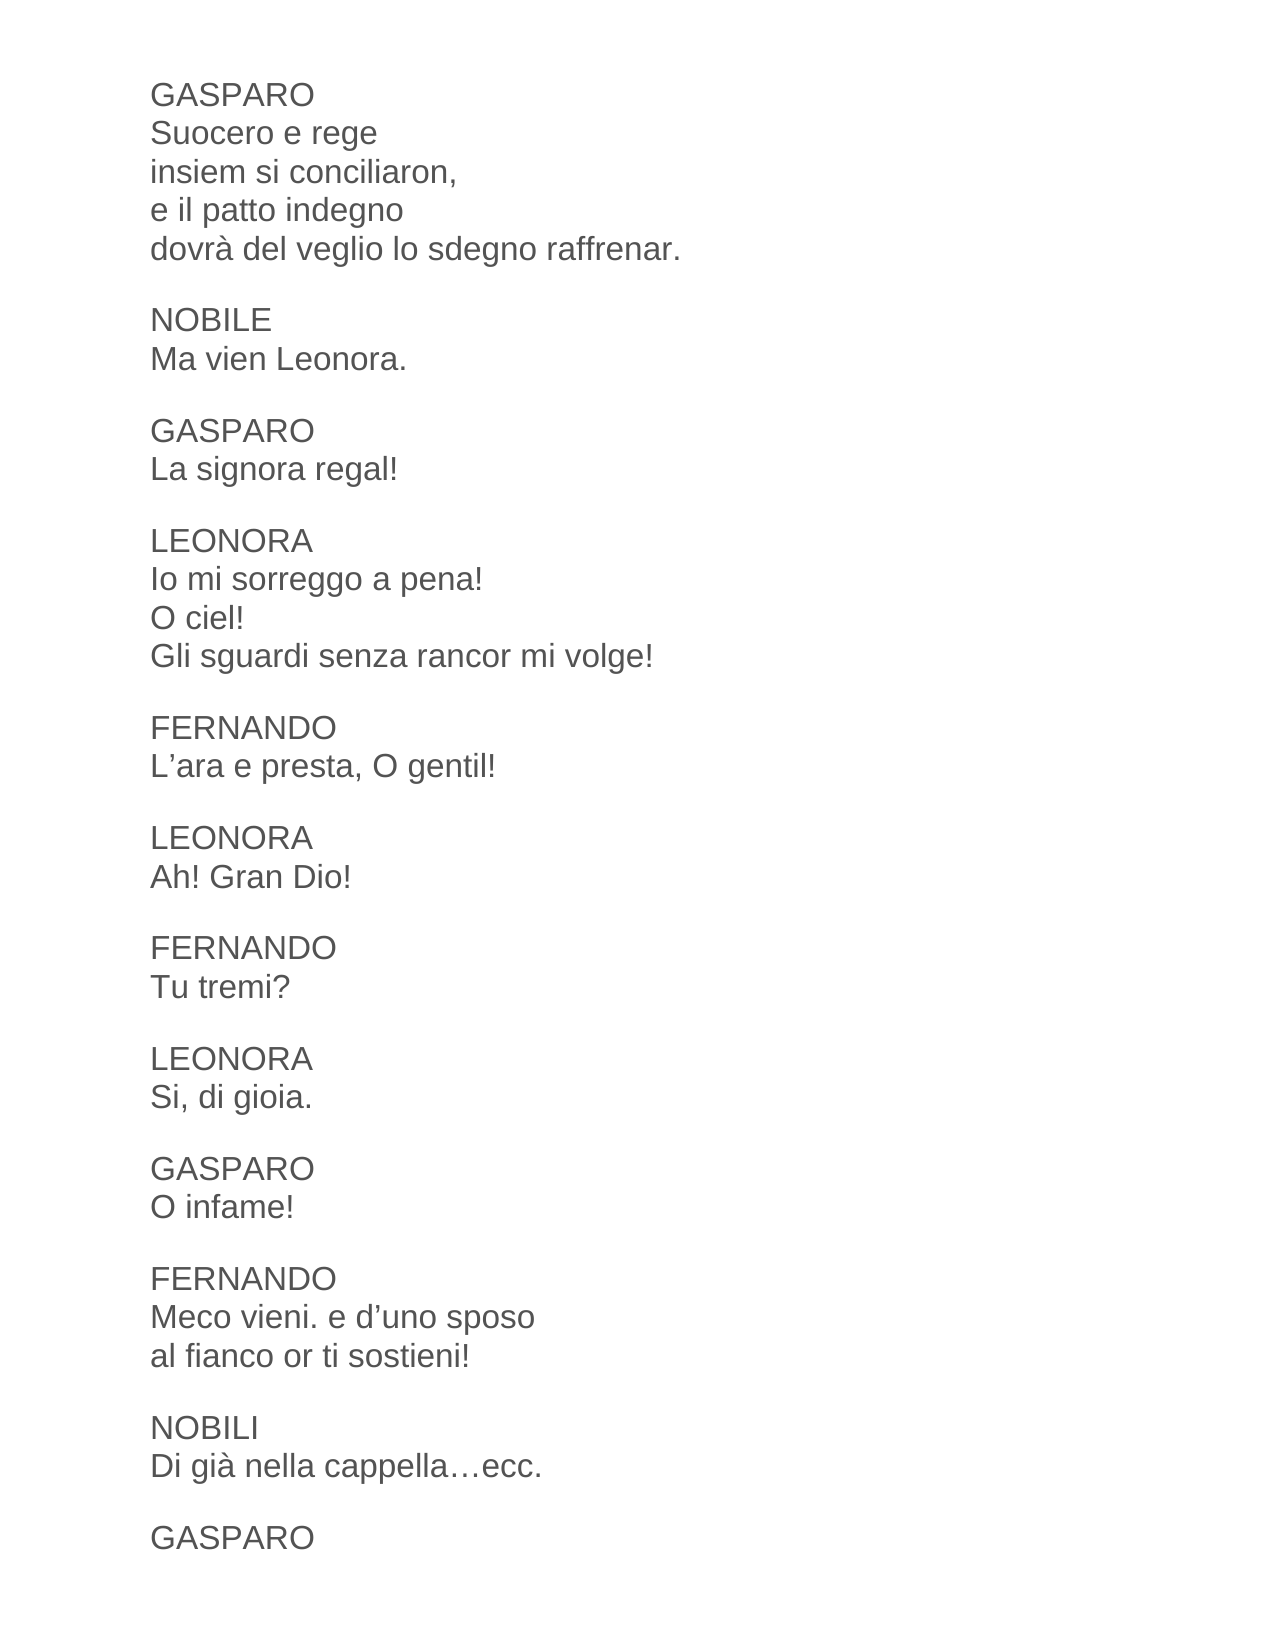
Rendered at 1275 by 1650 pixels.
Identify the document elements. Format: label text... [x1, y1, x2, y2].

text GASPARO [150, 1518, 1125, 1556]
text NOBILI Di già nella cappella…ecc. [150, 1408, 1125, 1484]
text GASPARO O infame! [150, 1149, 1125, 1226]
text FERNANDO Tu tremi? [150, 928, 1125, 1005]
text FERNANDO Meco vieni. e d’uno sposo al fianco or ti sostieni! [150, 1259, 1125, 1374]
text NOBILE Ma vien Leonora. [150, 301, 1125, 377]
text LEONORA Si, di gioia. [150, 1039, 1125, 1116]
text GASPARO La signora regal! [150, 411, 1125, 488]
text LEONORA Io mi sorreggo a pena! O ciel! Gli sguardi senza rancor mi volge! [150, 521, 1125, 675]
text FERNANDO L’ara e presta, O gentil! [150, 708, 1125, 785]
text GASPARO Suocero e rege insiem si conciliaron, e il patto indegno dovrà del veglio lo sdegno raffrenar. [150, 75, 1125, 267]
text LEONORA Ah! Gran Dio! [150, 818, 1125, 895]
